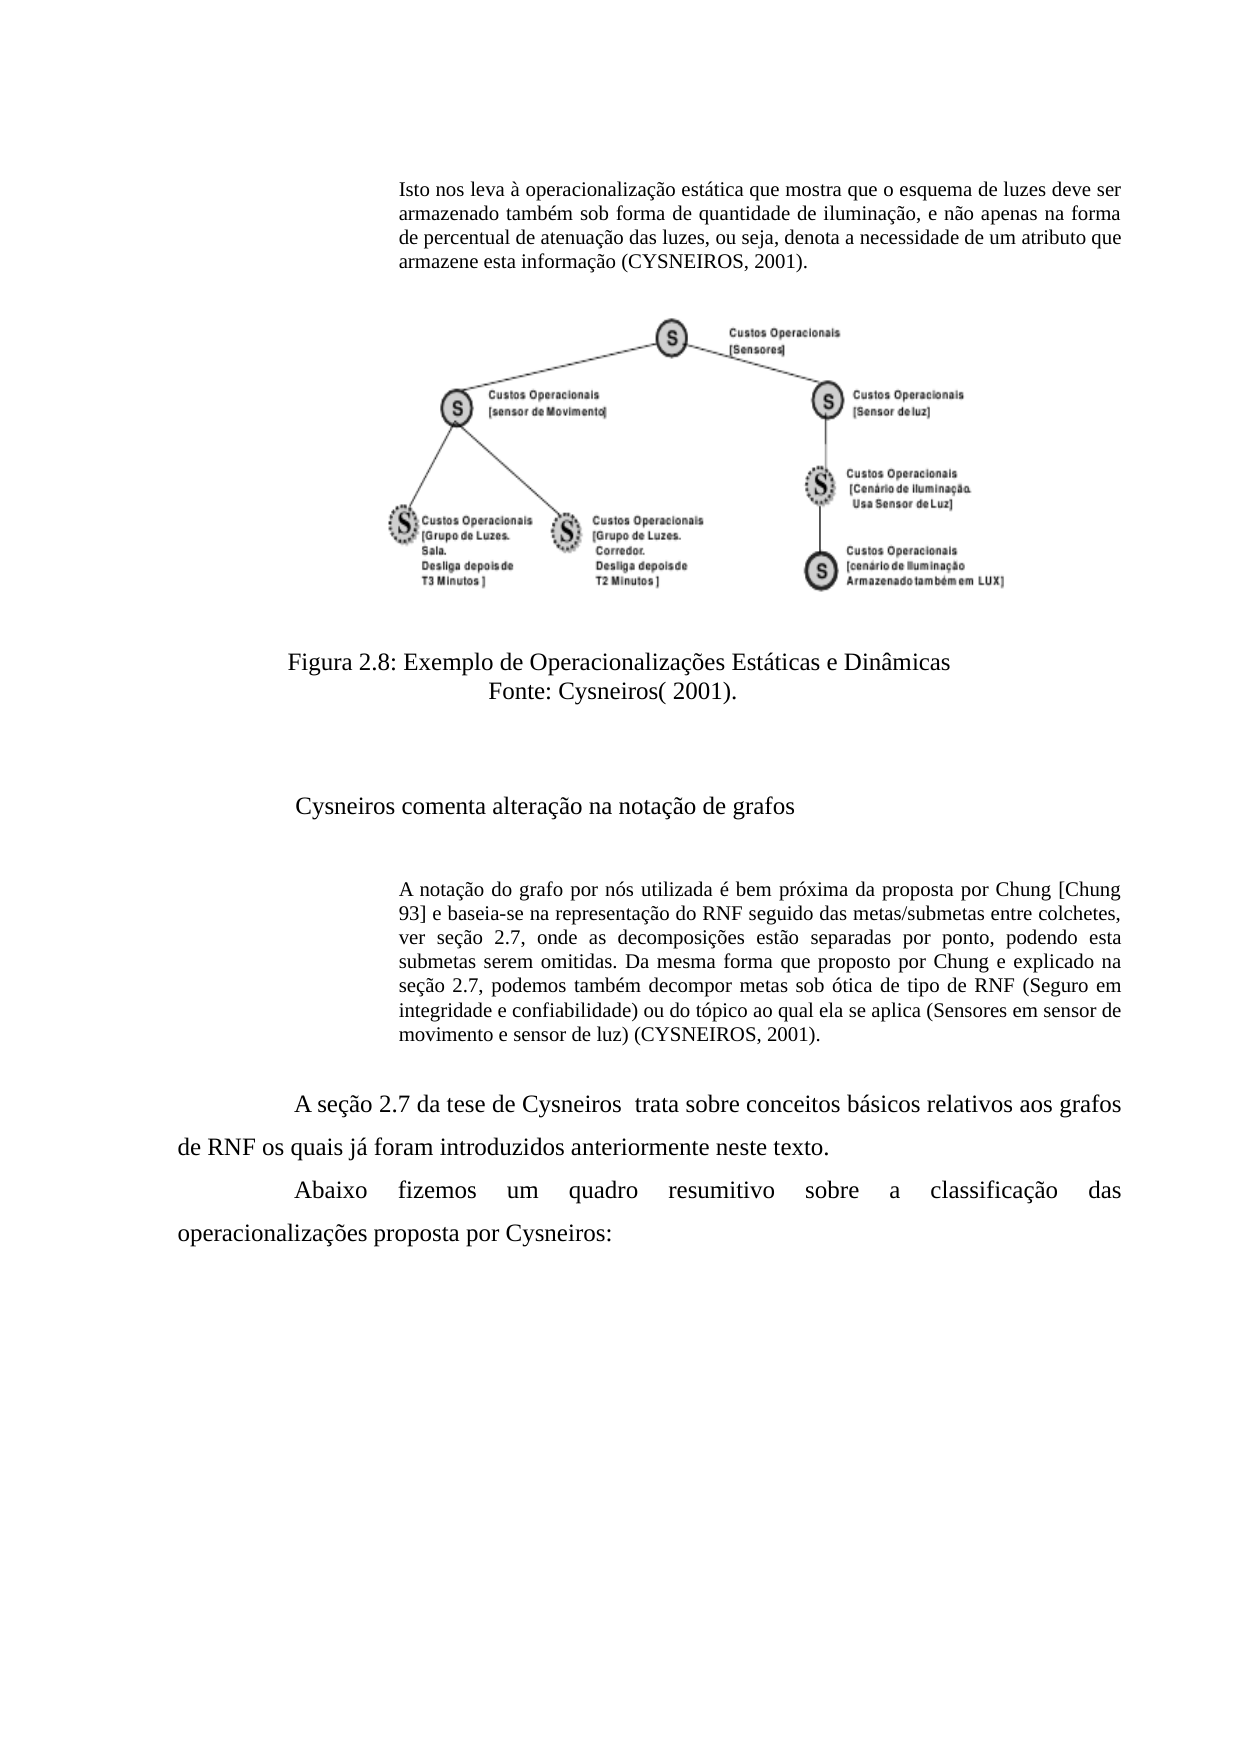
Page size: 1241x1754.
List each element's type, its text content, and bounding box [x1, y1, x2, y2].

text Figura 2.8: Exemplo de Operacionalizações Estáticas e Dinâmicas [103, 647, 1122, 676]
text Isto nos leva à operacionalização estática que mostra que o esquema de luzes deve ser armazenado também sob forma de quantidade de iluminação, e não apenas na forma de percentual de atenuação das luzes, ou seja, denota a necessidade de um atributo que armazene esta informação (CYSNEIROS, 2001). [398, 177, 1122, 273]
text A seção 2.7 da tese de Cysneiros trata sobre conceitos básicos relativos aos grafos de RNF os quais já foram introduzidos anteriormente neste texto. [177, 1089, 1122, 1161]
text Abaixo fizemos um quadro resumitivo sobre a classificação das operacionalizações proposta por Cysneiros: [177, 1175, 1122, 1247]
text A notação do grafo por nós utilizada é bem próxima da proposta por Chung [Chung 93] e baseia-se na representação do RNF seguido das metas/submetas entre colchetes, ver seção 2.7, onde as decomposições estão separadas por ponto, podendo esta submetas serem omitidas. Da mesma forma que proposto por Chung e explicado na seção 2.7, podemos também decompor metas sob ótica de tipo de RNF (Seguro em integridade e confiabilidade) ou do tópico ao qual ela se aplica (Sensores em sensor de movimento e sensor de luz) (CYSNEIROS, 2001). [398, 877, 1122, 1046]
text Fonte: Cysneiros( 2001). [103, 676, 1122, 705]
text Cysneiros comenta alteração na notação de grafos [177, 791, 1122, 820]
